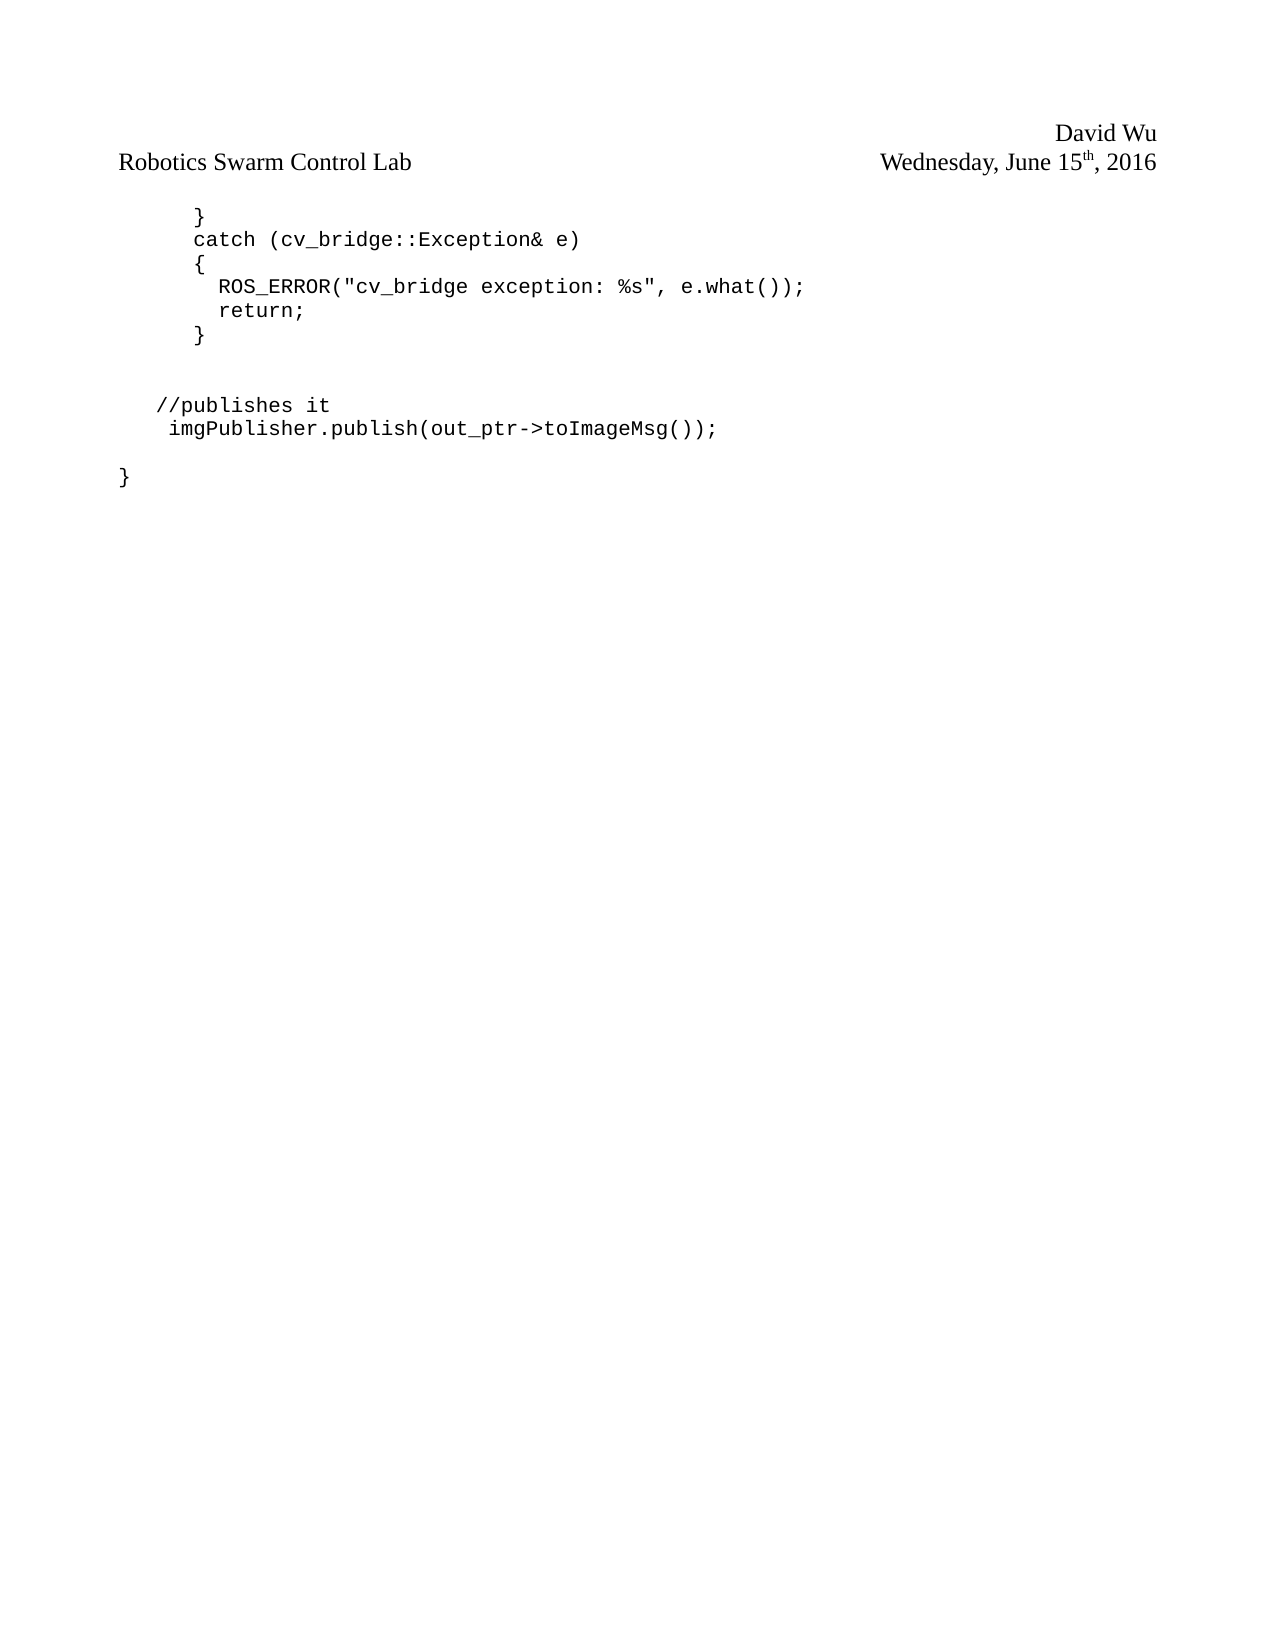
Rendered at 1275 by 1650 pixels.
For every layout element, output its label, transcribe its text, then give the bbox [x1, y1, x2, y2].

text } [118, 206, 1157, 229]
text //publishes it [118, 395, 1157, 418]
text return; [118, 300, 1157, 324]
text } [118, 466, 1157, 489]
text { [118, 253, 1157, 277]
text ROS_ERROR("cv_bridge exception: %s", e.what()); [118, 277, 1157, 300]
text imgPublisher.publish(out_ptr->toImageMsg()); [118, 418, 1157, 442]
text } [118, 324, 1157, 347]
text catch (cv_bridge::Exception& e) [118, 229, 1157, 253]
